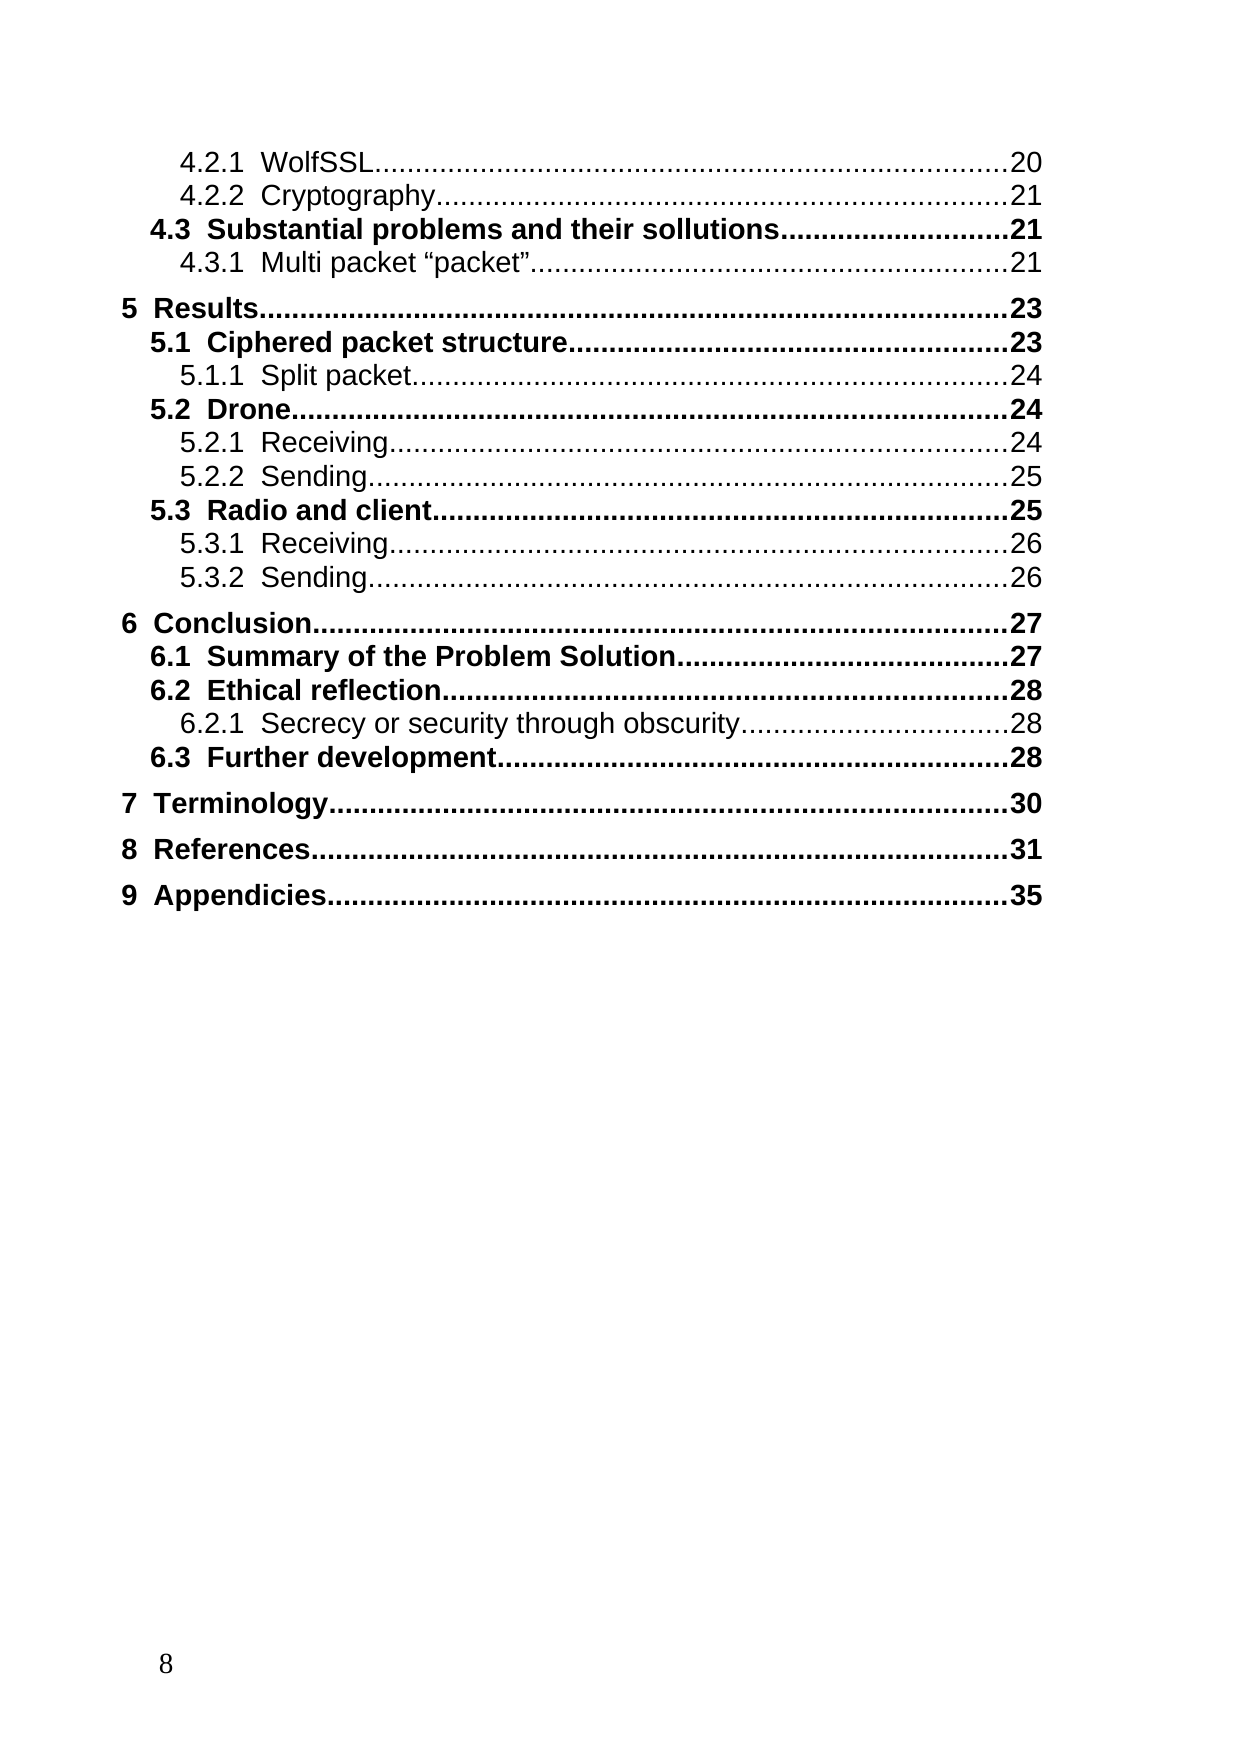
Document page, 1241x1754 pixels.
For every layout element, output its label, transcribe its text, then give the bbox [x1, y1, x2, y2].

text 6.1 Summary of the Problem Solution 27 [150, 639, 1042, 673]
text 6 Conclusion 27 [121, 606, 1042, 639]
text 4.2.1 WolfSSL 20 [179, 145, 1042, 178]
text 5.1 Ciphered packet structure 23 [150, 325, 1042, 358]
text 6.2.1 Secrecy or security through obscurity 28 [179, 706, 1042, 740]
text 6.3 Further development 28 [150, 740, 1042, 773]
text 5.1.1 Split packet 24 [179, 358, 1042, 392]
text 5.2 Drone 24 [150, 392, 1042, 426]
text 5 Results 23 [121, 291, 1042, 325]
text 4.3 Substantial problems and their sollutions 21 [150, 212, 1042, 245]
text 6.2 Ethical reflection 28 [150, 673, 1042, 706]
text 8 References 31 [121, 832, 1042, 866]
text 4.2.2 Cryptography 21 [179, 178, 1042, 212]
text 9 Appendicies 35 [121, 878, 1042, 912]
text 4.3.1 Multi packet “packet” 21 [179, 245, 1042, 279]
text 5.2.2 Sending 25 [179, 459, 1042, 493]
text 5.3 Radio and client 25 [150, 493, 1042, 526]
text 5.2.1 Receiving 24 [179, 426, 1042, 459]
text 7 Terminology 30 [121, 786, 1042, 819]
text 5.3.1 Receiving 26 [179, 526, 1042, 560]
text 5.3.2 Sending 26 [179, 560, 1042, 593]
